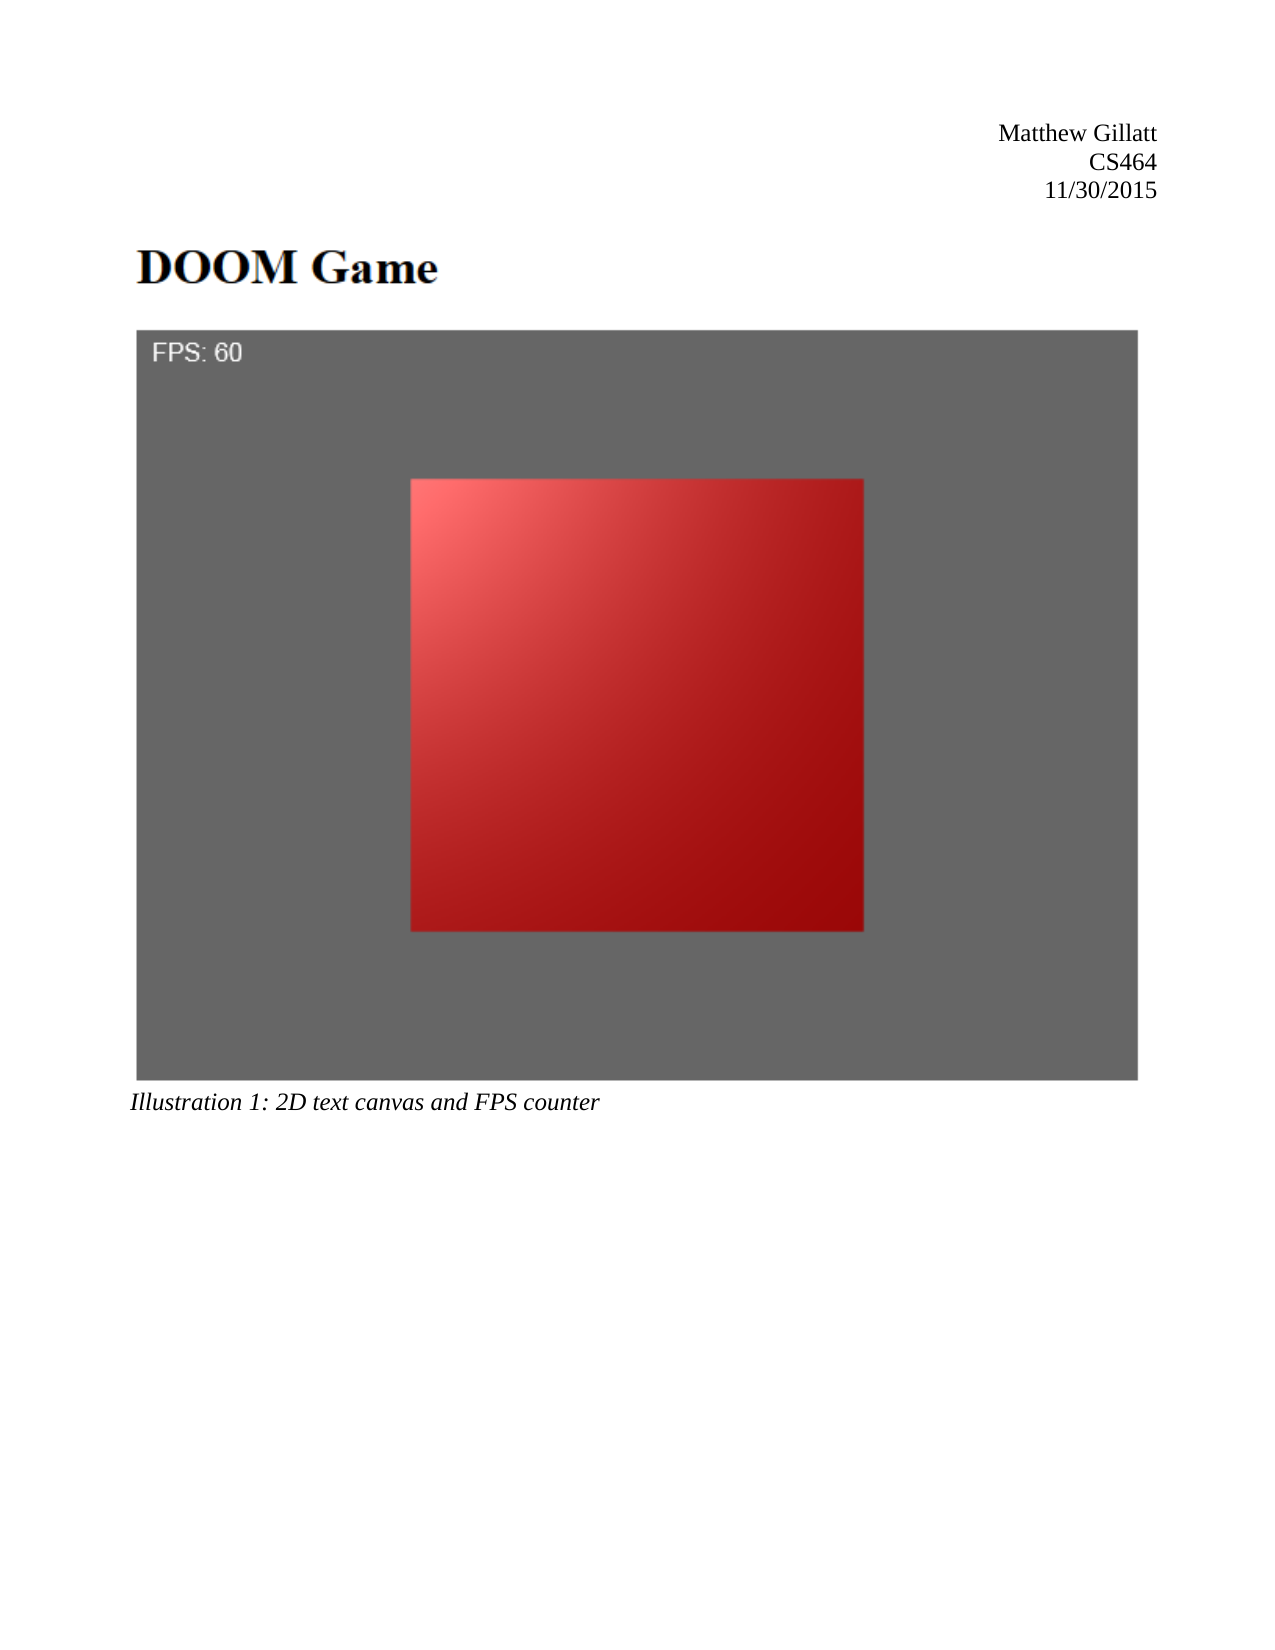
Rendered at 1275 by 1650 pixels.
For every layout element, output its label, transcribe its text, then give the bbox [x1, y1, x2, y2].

picture [129, 246, 1146, 1087]
text Illustration 1: 2D text canvas and FPS counter [130, 1087, 1145, 1116]
